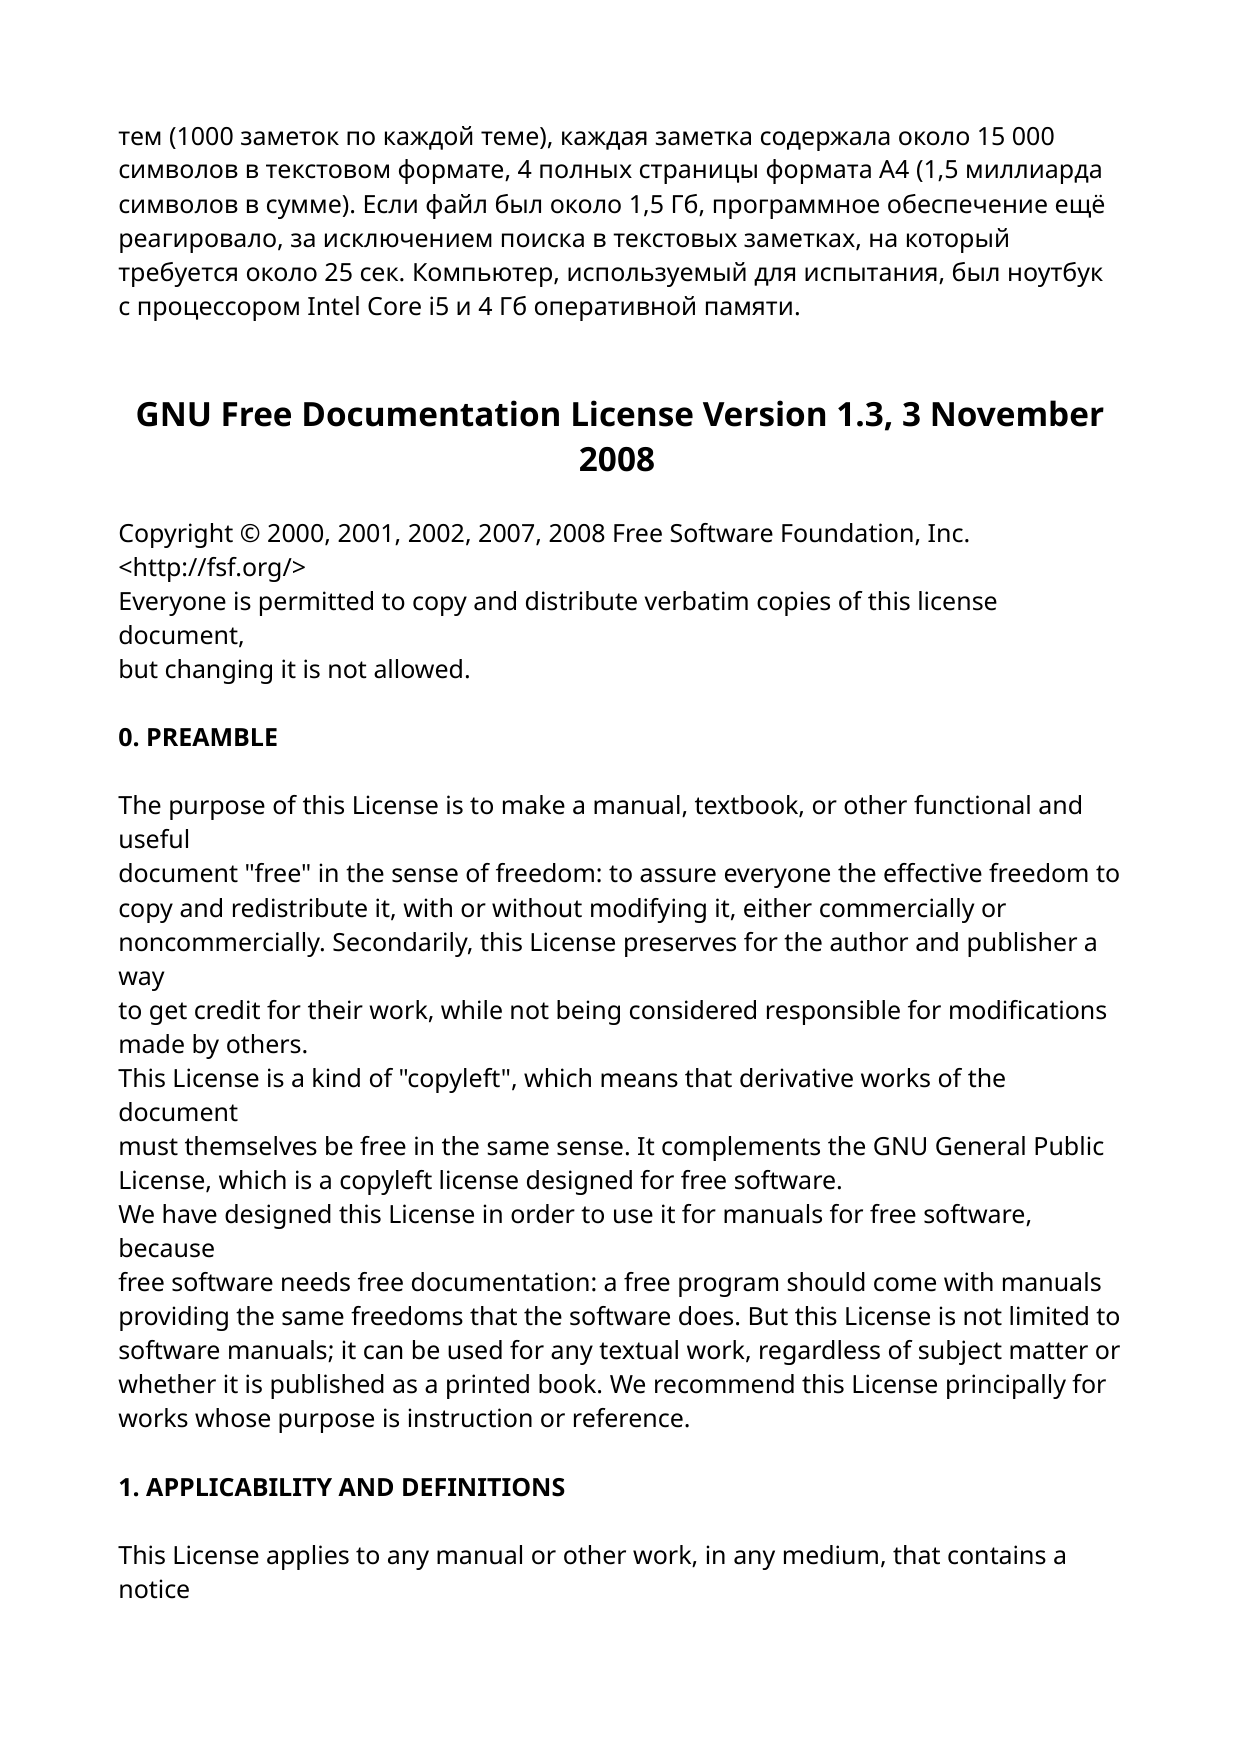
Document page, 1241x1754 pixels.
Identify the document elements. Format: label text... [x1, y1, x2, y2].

text <http://fsf.org/> [118, 549, 1122, 584]
text тем (1000 заметок по каждой теме), каждая заметка содержала около 15 000 символов в текстовом формате, 4 полных страницы формата А4 (1,5 миллиарда символов в сумме). Если файл был около 1,5 Гб, программное обеспечение ещё реагировало, за исключением поиска в текстовых заметках, на который требуется около 25 сек. Компьютер, используемый для испытания, был ноутбук с процессором Intel Core i5 и 4 Гб оперативной памяти. [118, 118, 1122, 322]
text This License is a kind of "copyleft", which means that derivative works of the document [118, 1061, 1122, 1129]
text This License applies to any manual or other work, in any medium, that contains a notice [118, 1537, 1122, 1606]
text GNU Free Documentation License Version 1.3, 3 November 2008 [118, 391, 1122, 481]
text to get credit for their work, while not being considered responsible for modifications [118, 992, 1122, 1026]
text copy and redistribute it, with or without modifying it, either commercially or [118, 890, 1122, 924]
text 0. PREAMBLE [118, 720, 1122, 754]
text We have designed this License in order to use it for manuals for free software, because [118, 1197, 1122, 1265]
text must themselves be free in the same sense. It complements the GNU General Public [118, 1129, 1122, 1163]
text but changing it is not allowed. [118, 652, 1122, 686]
text 1. APPLICABILITY AND DEFINITIONS [118, 1469, 1122, 1503]
text noncommercially. Secondarily, this License preserves for the author and publisher a way [118, 924, 1122, 992]
text whether it is published as a printed book. We recommend this License principally for [118, 1367, 1122, 1401]
text Copyright © 2000, 2001, 2002, 2007, 2008 Free Software Foundation, Inc. [118, 516, 1122, 549]
text Everyone is permitted to copy and distribute verbatim copies of this license document, [118, 584, 1122, 652]
text The purpose of this License is to make a manual, textbook, or other functional and useful [118, 788, 1122, 856]
text works whose purpose is instruction or reference. [118, 1401, 1122, 1435]
text providing the same freedoms that the software does. But this License is not limited to [118, 1299, 1122, 1333]
text free software needs free documentation: a free program should come with manuals [118, 1265, 1122, 1299]
text document "free" in the sense of freedom: to assure everyone the effective freedom to [118, 856, 1122, 890]
text License, which is a copyleft license designed for free software. [118, 1163, 1122, 1197]
text software manuals; it can be used for any textual work, regardless of subject matter or [118, 1333, 1122, 1367]
text made by others. [118, 1026, 1122, 1061]
